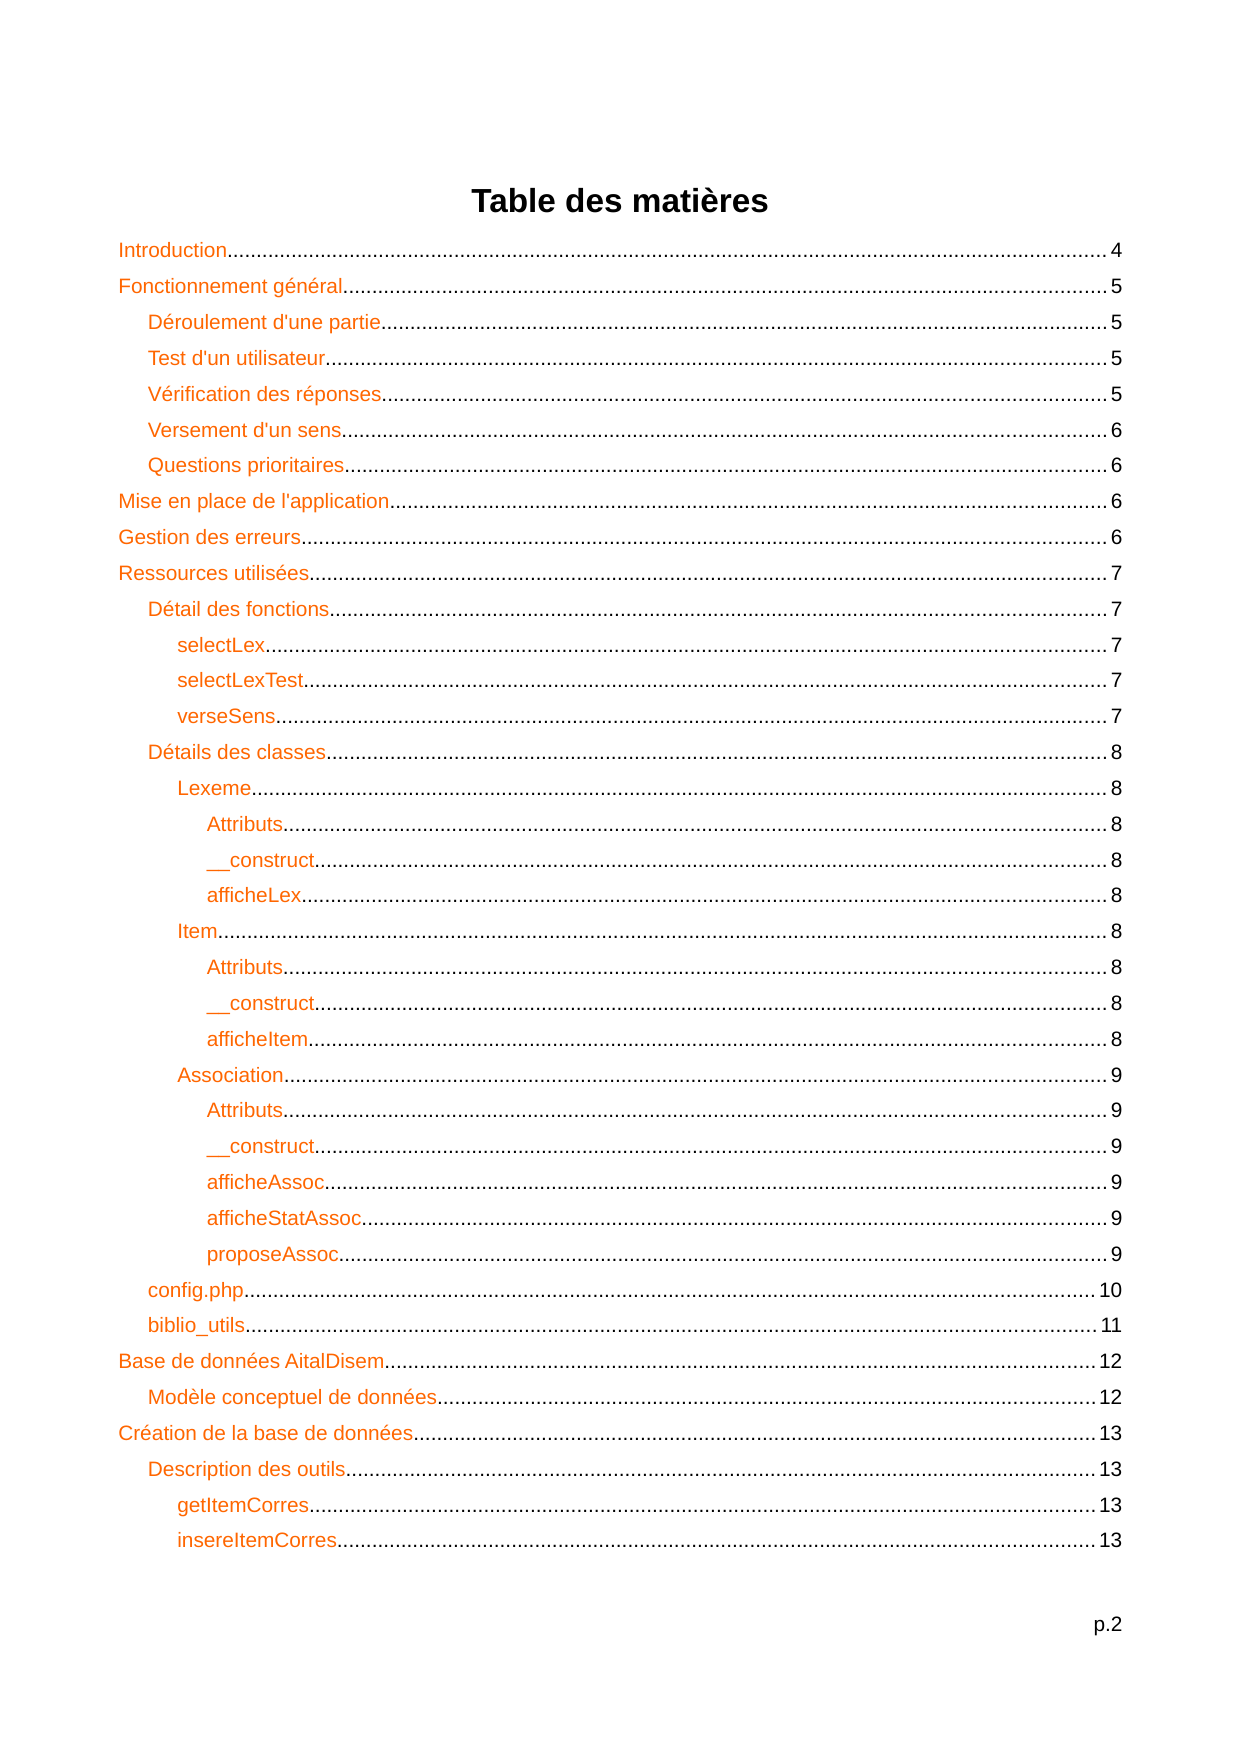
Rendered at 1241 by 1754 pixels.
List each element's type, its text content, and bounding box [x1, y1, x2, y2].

text biblio_utils 11 [148, 1313, 1122, 1337]
text Ressources utilisées 7 [118, 561, 1122, 585]
text Mise en place de l'application 6 [118, 489, 1122, 513]
text Détail des fonctions 7 [148, 597, 1122, 621]
text Versement d'un sens 6 [148, 417, 1122, 441]
text verseSens 7 [177, 704, 1122, 728]
text Attributs 9 [207, 1098, 1122, 1122]
subtitle Table des matières [118, 181, 1122, 220]
text Test d'un utilisateur 5 [148, 346, 1122, 370]
text Vérification des réponses 5 [148, 382, 1122, 406]
text Détails des classes 8 [148, 740, 1122, 764]
text config.php 10 [148, 1277, 1122, 1301]
text selectLexTest 7 [177, 668, 1122, 692]
text afficheItem 8 [207, 1027, 1122, 1051]
text Association 9 [177, 1062, 1122, 1086]
text Modèle conceptuel de données 12 [148, 1385, 1122, 1409]
text Item 8 [177, 919, 1122, 943]
text getItemCorres 13 [177, 1492, 1122, 1516]
text insereItemCorres 13 [177, 1528, 1122, 1552]
text selectLex 7 [177, 632, 1122, 656]
text proposeAssoc 9 [207, 1242, 1122, 1266]
text Fonctionnement général 5 [118, 274, 1122, 298]
text Attributs 8 [207, 812, 1122, 836]
text Introduction 4 [118, 238, 1122, 262]
text Création de la base de données 13 [118, 1421, 1122, 1445]
text Attributs 8 [207, 955, 1122, 979]
text afficheAssoc 9 [207, 1170, 1122, 1194]
text __construct 8 [207, 847, 1122, 871]
text Lexeme 8 [177, 776, 1122, 800]
text Questions prioritaires 6 [148, 453, 1122, 477]
text Description des outils 13 [148, 1457, 1122, 1481]
text Base de données AitalDisem 12 [118, 1349, 1122, 1373]
text __construct 9 [207, 1134, 1122, 1158]
text afficheStatAssoc 9 [207, 1206, 1122, 1230]
text Gestion des erreurs 6 [118, 525, 1122, 549]
text afficheLex 8 [207, 883, 1122, 907]
text __construct 8 [207, 991, 1122, 1015]
text Déroulement d'une partie 5 [148, 310, 1122, 334]
